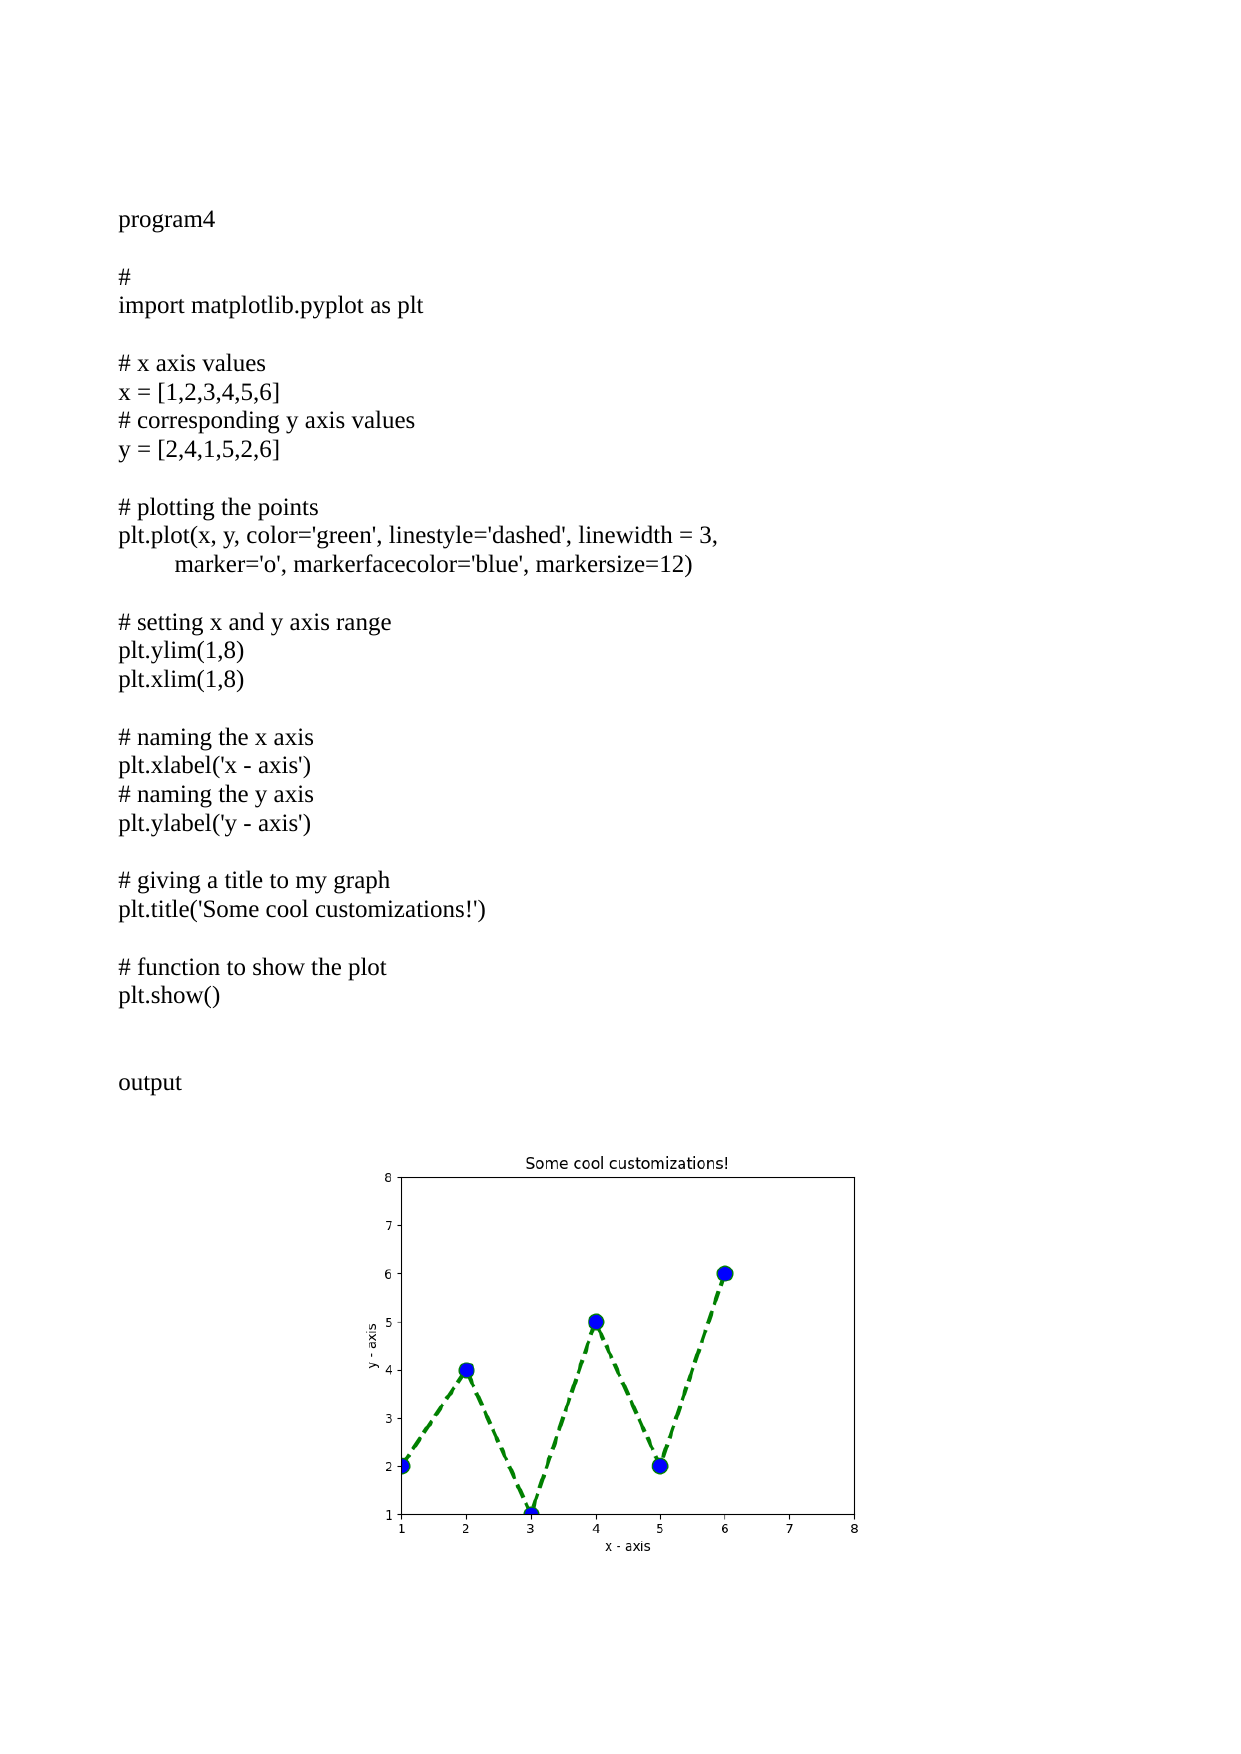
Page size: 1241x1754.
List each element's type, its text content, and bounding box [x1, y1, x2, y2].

text plt.xlabel('x - axis') [118, 751, 1122, 779]
text plt.show() [118, 981, 1122, 1009]
text output [118, 1067, 1122, 1096]
text y = [2,4,1,5,2,6] [118, 434, 1122, 463]
text plt.title('Some cool customizations!') [118, 894, 1122, 923]
text plt.ylabel('y - axis') [118, 808, 1122, 837]
text plt.ylim(1,8) [118, 636, 1122, 664]
text plt.plot(x, y, color='green', linestyle='dashed', linewidth = 3, [118, 521, 1122, 549]
text # naming the x axis [118, 722, 1122, 751]
text # naming the y axis [118, 779, 1122, 808]
text # [118, 262, 1122, 291]
text # function to show the plot [118, 952, 1122, 981]
text # x axis values [118, 348, 1122, 377]
text # corresponding y axis values [118, 406, 1122, 434]
text # setting x and y axis range [118, 607, 1122, 636]
picture [328, 1124, 912, 1562]
text marker='o', markerfacecolor='blue', markersize=12) [118, 549, 1122, 578]
text import matplotlib.pyplot as plt [118, 291, 1122, 319]
text # giving a title to my graph [118, 866, 1122, 894]
text program4 [118, 204, 1122, 233]
text x = [1,2,3,4,5,6] [118, 377, 1122, 406]
text plt.xlim(1,8) [118, 664, 1122, 693]
text # plotting the points [118, 492, 1122, 521]
